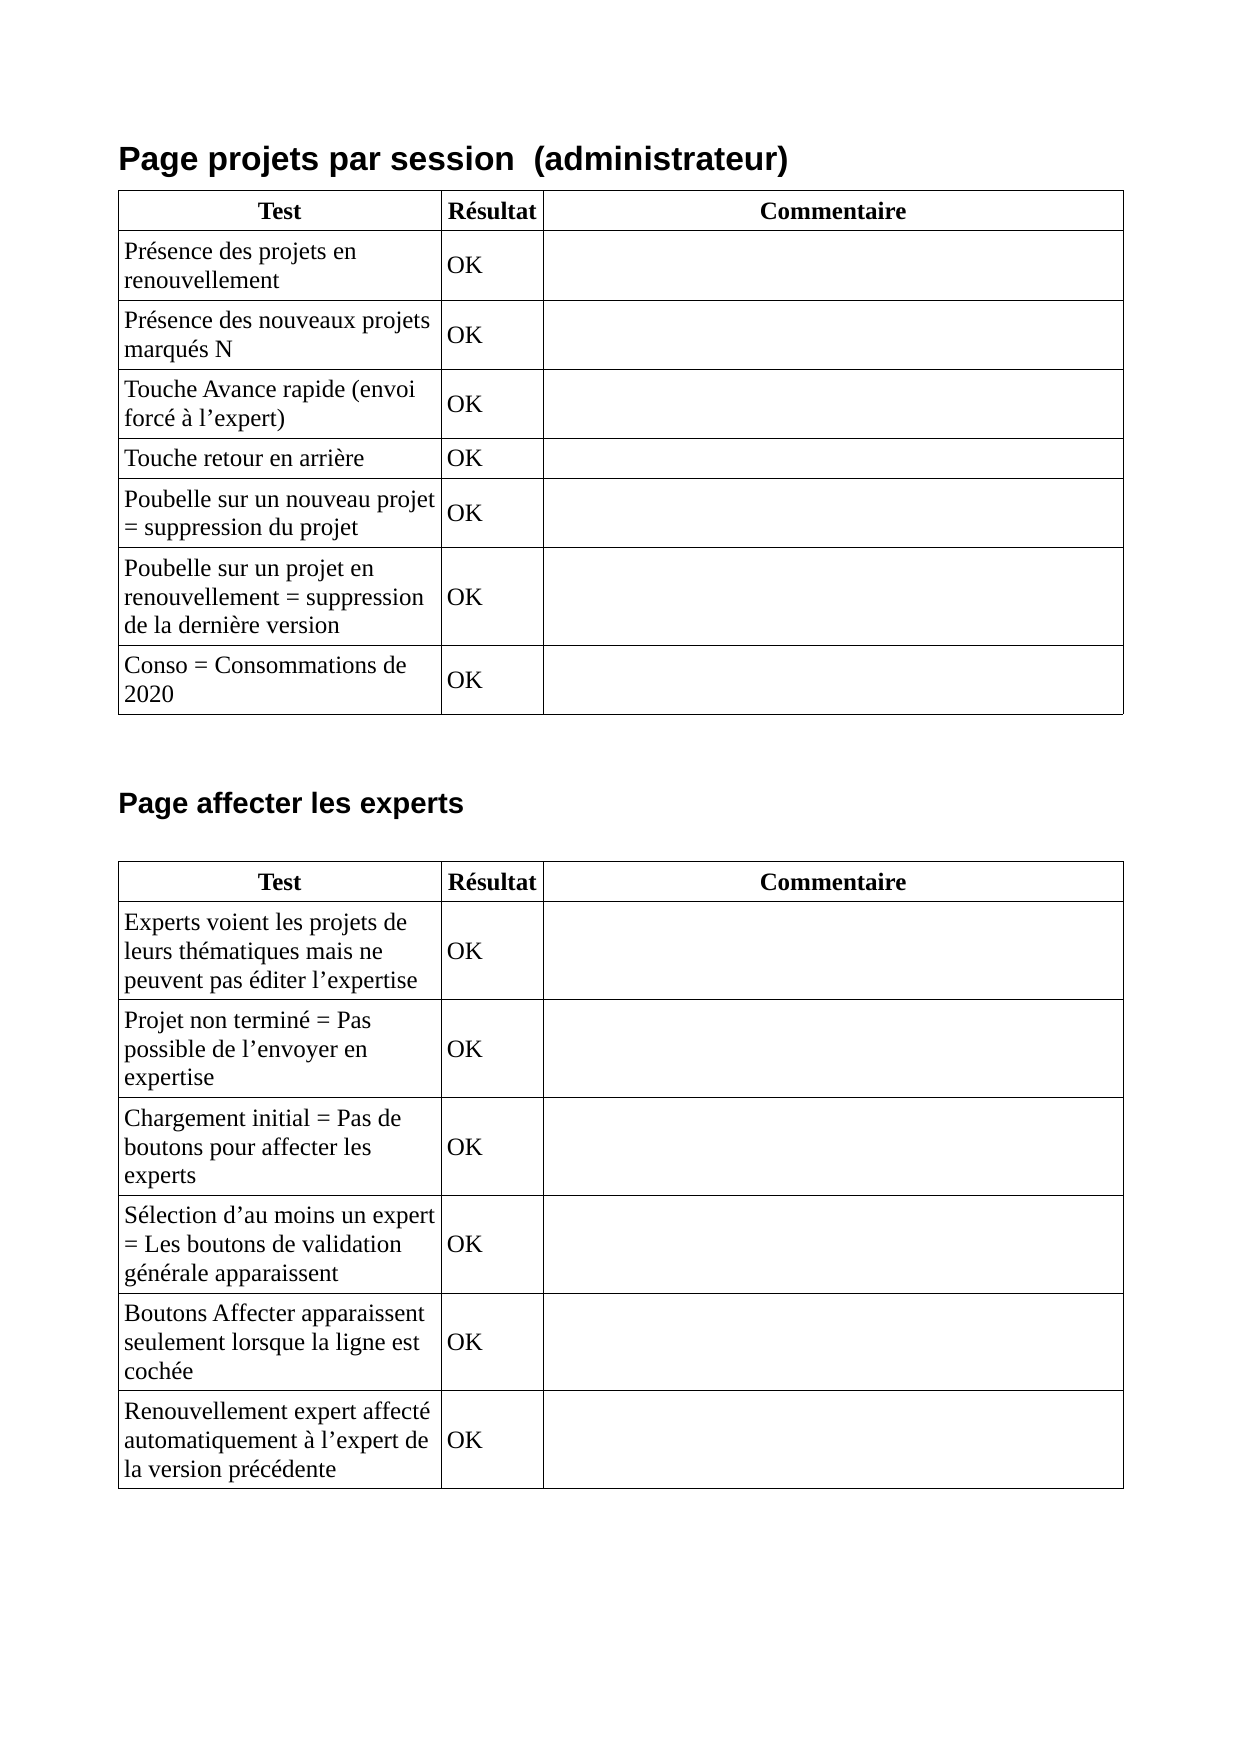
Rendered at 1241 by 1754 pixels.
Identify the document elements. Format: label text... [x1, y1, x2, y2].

table_cell [544, 301, 1123, 368]
table_cell [544, 1294, 1123, 1390]
table_cell OK [442, 479, 543, 547]
table_header Résultat [442, 862, 543, 901]
table_cell Touche Avance rapide (envoi forcé à l’expert) [119, 370, 441, 438]
table_cell OK [442, 1000, 543, 1097]
table_cell Chargement initial = Pas de boutons pour affecter les experts [119, 1098, 441, 1195]
table_cell OK [442, 301, 543, 368]
table_cell [544, 548, 1123, 645]
table_cell [544, 1098, 1123, 1195]
subtitle Page affecter les experts [118, 786, 1122, 820]
table_cell OK [442, 548, 543, 645]
table_cell OK [442, 1391, 543, 1488]
table_cell Touche retour en arrière [119, 439, 441, 478]
table_cell OK [442, 902, 543, 999]
table_cell OK [442, 1294, 543, 1390]
table_cell [544, 1196, 1123, 1293]
table_cell [544, 231, 1123, 299]
table_cell Renouvellement expert affecté automatiquement à l’expert de la version précédente [119, 1391, 441, 1488]
table_cell Poubelle sur un projet en renouvellement = suppression de la dernière version [119, 548, 441, 645]
table_cell [544, 370, 1123, 438]
table_cell [544, 1000, 1123, 1097]
table_header Commentaire [544, 862, 1123, 901]
table_cell Conso = Consommations de 2020 [119, 646, 441, 714]
table_header Test [119, 191, 441, 230]
table_cell Présence des projets en renouvellement [119, 231, 441, 299]
table_cell [544, 646, 1123, 714]
table_cell [544, 902, 1123, 999]
table_cell [544, 439, 1123, 478]
table_cell Boutons Affecter apparaissent seulement lorsque la ligne est cochée [119, 1294, 441, 1390]
table_cell Présence des nouveaux projets marqués N [119, 301, 441, 368]
table_cell Sélection d’au moins un expert = Les boutons de validation générale apparaissent [119, 1196, 441, 1293]
table_cell OK [442, 231, 543, 299]
table_cell OK [442, 1196, 543, 1293]
table_cell Projet non terminé = Pas possible de l’envoyer en expertise [119, 1000, 441, 1097]
table_cell OK [442, 1098, 543, 1195]
table_header Commentaire [544, 191, 1123, 230]
table_header Test [119, 862, 441, 901]
subtitle Page projets par session (administrateur) [118, 139, 1122, 178]
table_cell OK [442, 439, 543, 478]
table_cell [544, 479, 1123, 547]
table_cell Poubelle sur un nouveau projet = suppression du projet [119, 479, 441, 547]
table_cell [544, 1391, 1123, 1488]
table_header Résultat [442, 191, 543, 230]
table_cell Experts voient les projets de leurs thématiques mais ne peuvent pas éditer l’expertise [119, 902, 441, 999]
table_cell OK [442, 370, 543, 438]
table_cell OK [442, 646, 543, 714]
